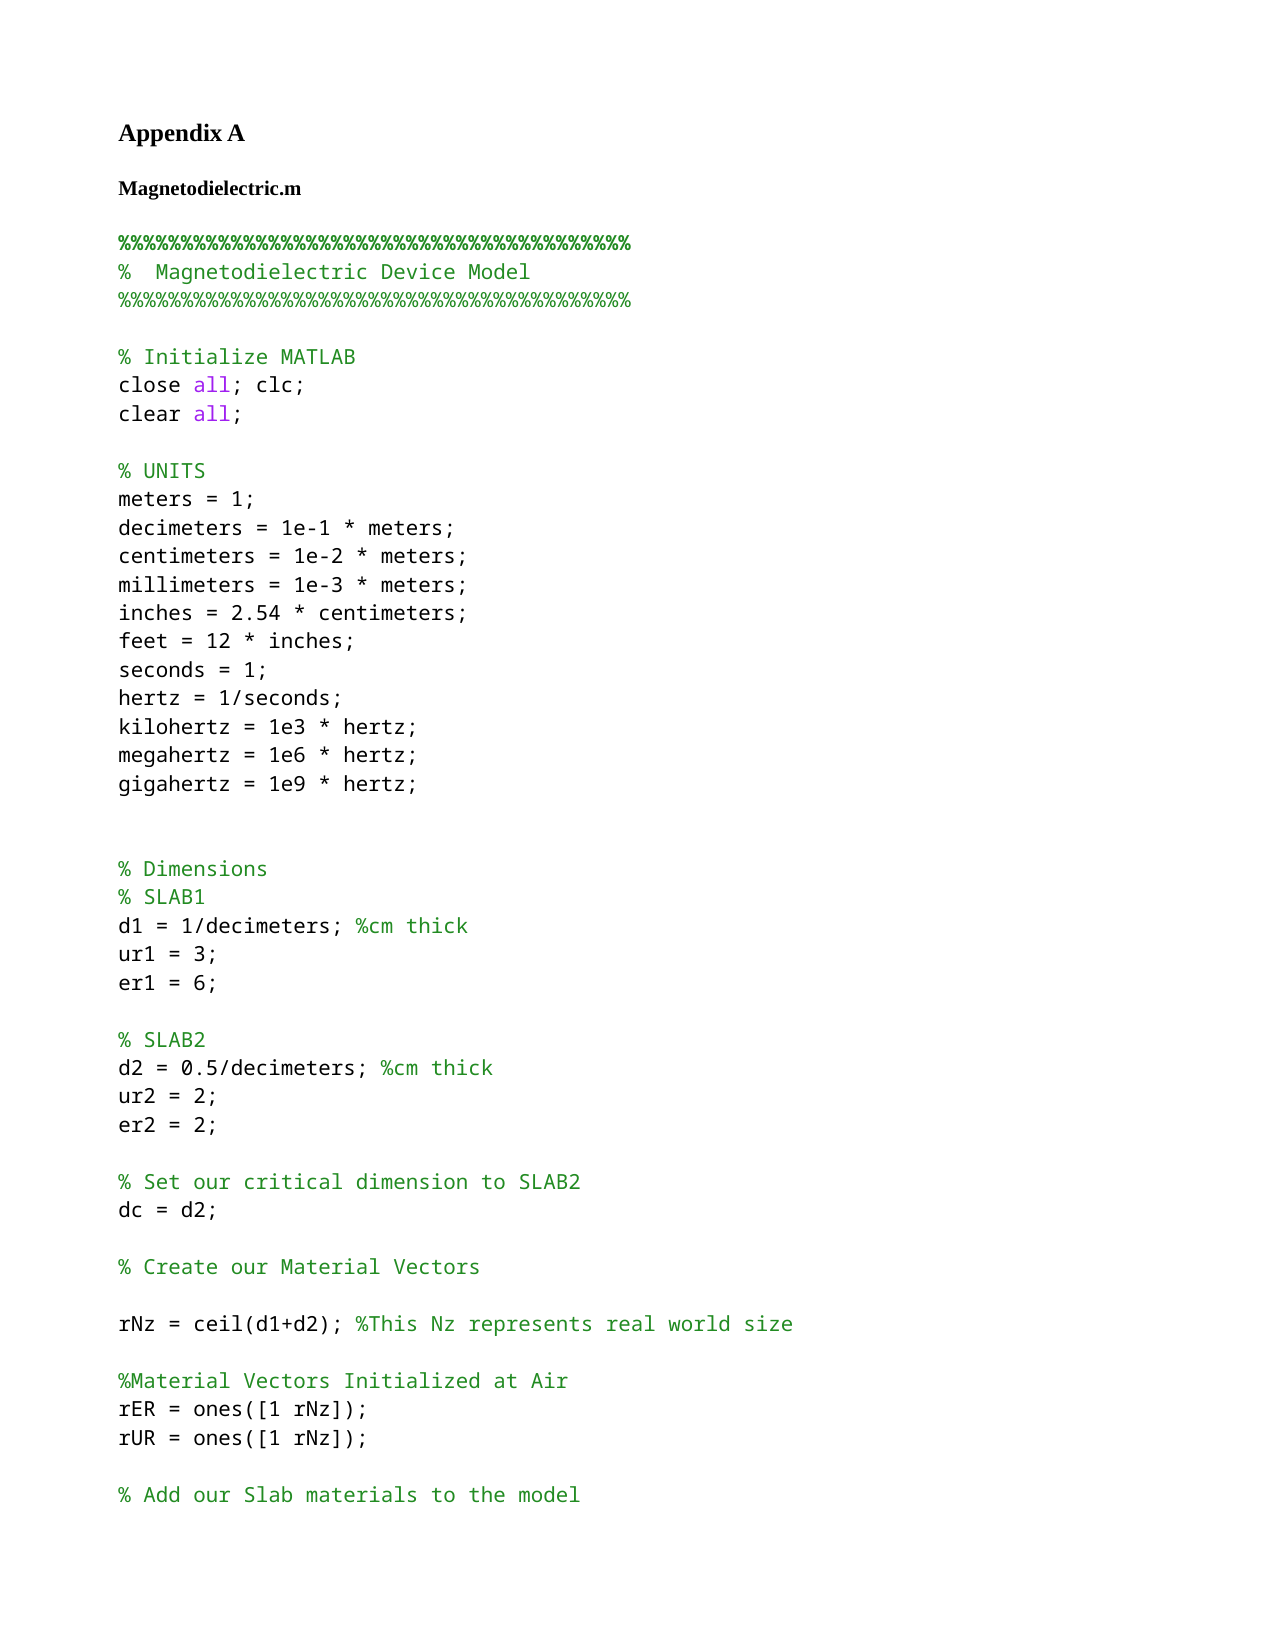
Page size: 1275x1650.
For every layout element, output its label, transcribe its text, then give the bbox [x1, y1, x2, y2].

text decimeters = 1e-1 * meters; [118, 513, 1157, 541]
text hertz = 1/seconds; [118, 683, 1157, 712]
text close all; clc; [118, 371, 1157, 399]
text % UNITS [118, 456, 1157, 484]
text millimeters = 1e-3 * meters; [118, 570, 1157, 598]
text seconds = 1; [118, 655, 1157, 683]
text er2 = 2; [118, 1110, 1157, 1138]
text % Initialize MATLAB [118, 342, 1157, 371]
text % Set our critical dimension to SLAB2 [118, 1167, 1157, 1195]
text dc = d2; [118, 1195, 1157, 1224]
text ur1 = 3; [118, 939, 1157, 968]
text d2 = 0.5/decimeters; %cm thick [118, 1053, 1157, 1082]
text Appendix A [118, 118, 1157, 147]
text % Create our Material Vectors [118, 1252, 1157, 1281]
text clear all; [118, 399, 1157, 427]
text gigahertz = 1e9 * hertz; [118, 769, 1157, 797]
text rNz = ceil(d1+d2); %This Nz represents real world size [118, 1309, 1157, 1337]
text feet = 12 * inches; [118, 627, 1157, 655]
text d1 = 1/decimeters; %cm thick [118, 911, 1157, 939]
text rER = ones([1 rNz]); [118, 1394, 1157, 1423]
text %Material Vectors Initialized at Air [118, 1366, 1157, 1394]
text % SLAB2 [118, 1025, 1157, 1053]
text % Add our Slab materials to the model [118, 1480, 1157, 1508]
text % Dimensions [118, 854, 1157, 882]
text Magnetodielectric.m [118, 176, 1157, 200]
text % Magnetodielectric Device Model [118, 257, 1157, 285]
text % SLAB1 [118, 882, 1157, 911]
text rUR = ones([1 rNz]); [118, 1423, 1157, 1451]
text megahertz = 1e6 * hertz; [118, 740, 1157, 769]
text ur2 = 2; [118, 1082, 1157, 1110]
text kilohertz = 1e3 * hertz; [118, 712, 1157, 740]
text centimeters = 1e-2 * meters; [118, 541, 1157, 570]
text %%%%%%%%%%%%%%%%%%%%%%%%%%%%%%%%%%%%%%%%% [118, 285, 1157, 314]
text meters = 1; [118, 484, 1157, 513]
text er1 = 6; [118, 968, 1157, 996]
text %%%%%%%%%%%%%%%%%%%%%%%%%%%%%%%%%%%%%%%%% [118, 228, 1157, 257]
text inches = 2.54 * centimeters; [118, 598, 1157, 627]
